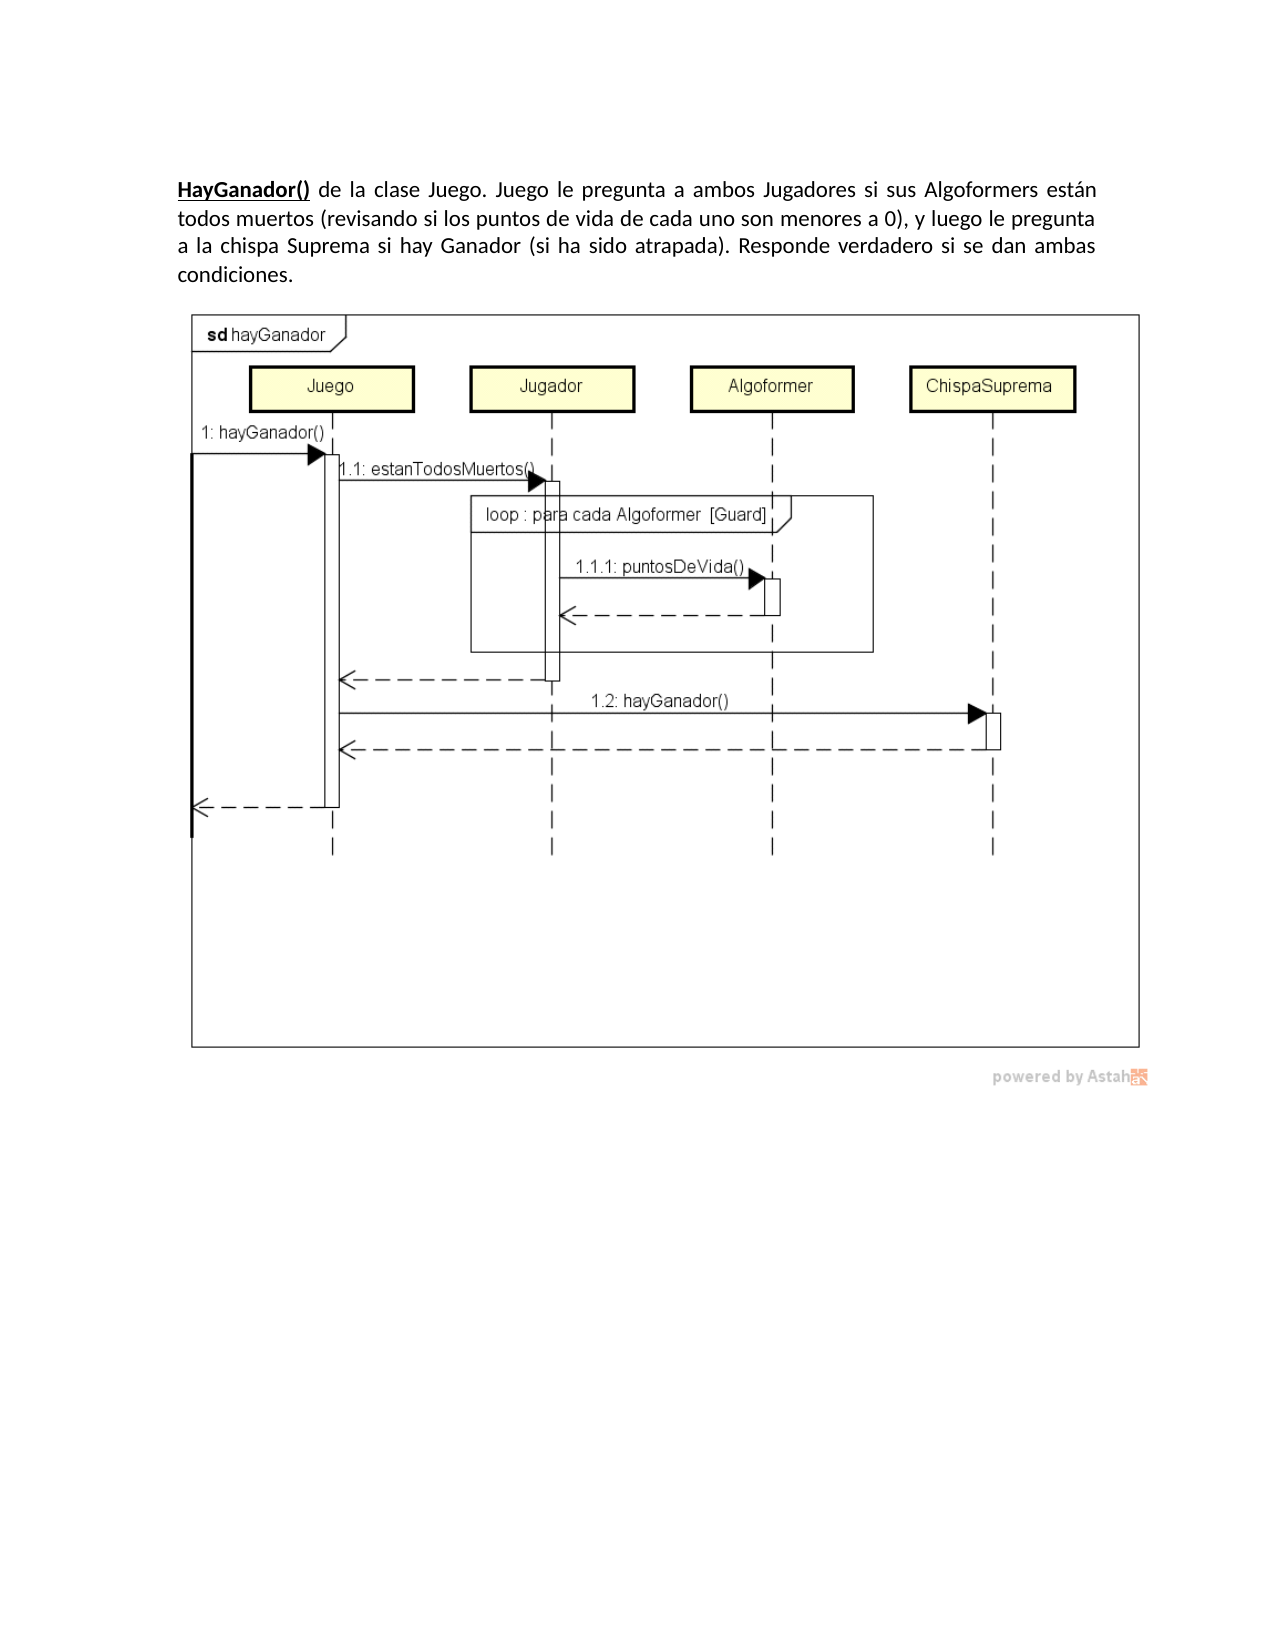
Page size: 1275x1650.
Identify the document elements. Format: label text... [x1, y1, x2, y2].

text HayGanador() de la clase Juego. Juego le pregunta a ambos Jugadores si sus Algoformers están todos muertos (revisando si los puntos de vida de cada uno son menores a 0), y luego le pregunta a la chispa Suprema si hay Ganador (si ha sido atrapada). Responde verdadero si se dan ambas condiciones. [177, 176, 1098, 288]
